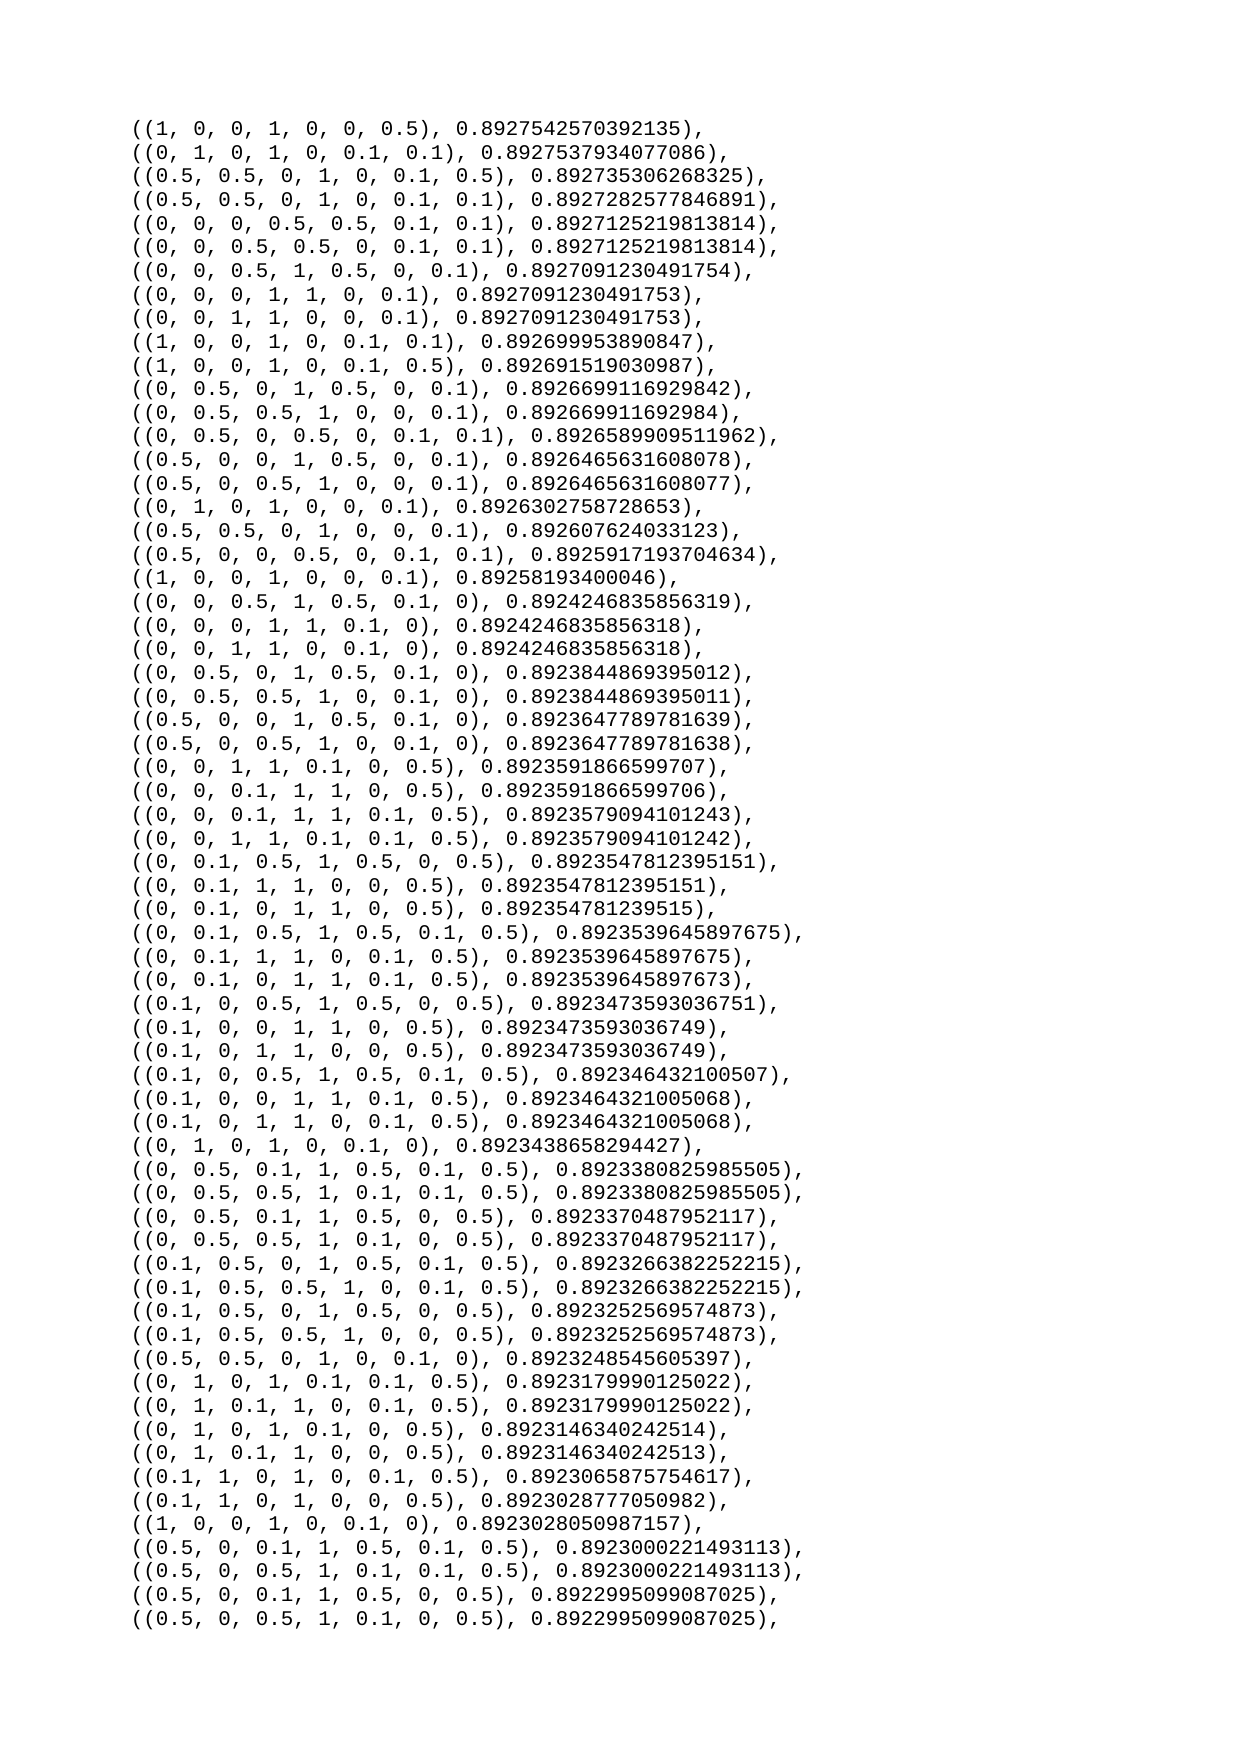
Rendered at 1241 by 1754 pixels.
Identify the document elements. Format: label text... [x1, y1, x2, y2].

text ((0, 1, 0.1, 1, 0, 0, 0.5), 0.8923146340242513), [118, 1442, 1122, 1466]
text ((0, 1, 0, 1, 0, 0.1, 0), 0.8923438658294427), [118, 1135, 1122, 1158]
text ((0.1, 0.5, 0, 1, 0.5, 0, 0.5), 0.8923252569574873), [118, 1300, 1122, 1324]
text ((0.1, 0, 0.5, 1, 0.5, 0, 0.5), 0.8923473593036751), [118, 993, 1122, 1017]
text ((0, 0.5, 0, 0.5, 0, 0.1, 0.1), 0.8926589909511962), [118, 426, 1122, 449]
text ((1, 0, 0, 1, 0, 0.1, 0.1), 0.892699953890847), [118, 331, 1122, 354]
text ((0, 0, 1, 1, 0, 0.1, 0), 0.8924246835856318), [118, 638, 1122, 662]
text ((0, 0, 0.1, 1, 1, 0, 0.5), 0.8923591866599706), [118, 780, 1122, 804]
text ((0.1, 1, 0, 1, 0, 0, 0.5), 0.8923028777050982), [118, 1489, 1122, 1513]
text ((0.5, 0, 0.5, 1, 0, 0, 0.1), 0.8926465631608077), [118, 473, 1122, 496]
text ((0, 0, 1, 1, 0.1, 0, 0.5), 0.8923591866599707), [118, 757, 1122, 780]
text ((0, 0, 1, 1, 0.1, 0.1, 0.5), 0.8923579094101242), [118, 827, 1122, 851]
text ((0, 0, 0, 1, 1, 0.1, 0), 0.8924246835856318), [118, 615, 1122, 638]
text ((0, 0.5, 0.1, 1, 0.5, 0, 0.5), 0.8923370487952117), [118, 1206, 1122, 1229]
text ((0.5, 0, 0, 1, 0.5, 0, 0.1), 0.8926465631608078), [118, 449, 1122, 473]
text ((0.5, 0.5, 0, 1, 0, 0.1, 0.5), 0.892735306268325), [118, 165, 1122, 189]
text ((0, 0.1, 0, 1, 1, 0.1, 0.5), 0.8923539645897673), [118, 969, 1122, 993]
text ((0.1, 0.5, 0.5, 1, 0, 0.1, 0.5), 0.8923266382252215), [118, 1277, 1122, 1300]
text ((0, 0, 0.5, 1, 0.5, 0.1, 0), 0.8924246835856319), [118, 591, 1122, 615]
text ((0.1, 0, 0, 1, 1, 0.1, 0.5), 0.8923464321005068), [118, 1088, 1122, 1111]
text ((0.5, 0, 0, 1, 0.5, 0.1, 0), 0.8923647789781639), [118, 709, 1122, 733]
text ((1, 0, 0, 1, 0, 0.1, 0), 0.8923028050987157), [118, 1513, 1122, 1537]
text ((0, 0.5, 0.1, 1, 0.5, 0.1, 0.5), 0.8923380825985505), [118, 1158, 1122, 1182]
text ((0.5, 0, 0.5, 1, 0, 0.1, 0), 0.8923647789781638), [118, 733, 1122, 757]
text ((0.1, 0, 0.5, 1, 0.5, 0.1, 0.5), 0.892346432100507), [118, 1064, 1122, 1088]
text ((0.1, 0, 1, 1, 0, 0, 0.5), 0.8923473593036749), [118, 1040, 1122, 1064]
text ((0, 0.1, 0, 1, 1, 0, 0.5), 0.892354781239515), [118, 898, 1122, 922]
text ((0.5, 0.5, 0, 1, 0, 0, 0.1), 0.892607624033123), [118, 520, 1122, 544]
text ((0, 1, 0, 1, 0.1, 0, 0.5), 0.8923146340242514), [118, 1419, 1122, 1442]
text ((0, 1, 0, 1, 0, 0.1, 0.1), 0.8927537934077086), [118, 142, 1122, 165]
text ((0, 0, 0.5, 0.5, 0, 0.1, 0.1), 0.8927125219813814), [118, 236, 1122, 260]
text ((0.1, 0.5, 0, 1, 0.5, 0.1, 0.5), 0.8923266382252215), [118, 1253, 1122, 1277]
text ((0, 0.5, 0, 1, 0.5, 0, 0.1), 0.8926699116929842), [118, 378, 1122, 402]
text ((0.5, 0, 0.1, 1, 0.5, 0, 0.5), 0.8922995099087025), [118, 1584, 1122, 1608]
text ((1, 0, 0, 1, 0, 0.1, 0.5), 0.892691519030987), [118, 354, 1122, 378]
text ((0.1, 0, 0, 1, 1, 0, 0.5), 0.8923473593036749), [118, 1017, 1122, 1040]
text ((1, 0, 0, 1, 0, 0, 0.5), 0.8927542570392135), [118, 118, 1122, 142]
text ((0, 1, 0, 1, 0, 0, 0.1), 0.8926302758728653), [118, 496, 1122, 520]
text ((0.5, 0, 0, 0.5, 0, 0.1, 0.1), 0.8925917193704634), [118, 544, 1122, 567]
text ((0.5, 0, 0.1, 1, 0.5, 0.1, 0.5), 0.8923000221493113), [118, 1537, 1122, 1561]
text ((0, 0, 0, 1, 1, 0, 0.1), 0.8927091230491753), [118, 284, 1122, 307]
text ((0, 0.5, 0.5, 1, 0, 0.1, 0), 0.8923844869395011), [118, 686, 1122, 709]
text ((0, 0.5, 0.5, 1, 0, 0, 0.1), 0.892669911692984), [118, 402, 1122, 426]
text ((0, 0.5, 0.5, 1, 0.1, 0.1, 0.5), 0.8923380825985505), [118, 1182, 1122, 1206]
text ((0, 0.1, 1, 1, 0, 0.1, 0.5), 0.8923539645897675), [118, 946, 1122, 969]
text ((0, 0, 1, 1, 0, 0, 0.1), 0.8927091230491753), [118, 307, 1122, 331]
text ((1, 0, 0, 1, 0, 0, 0.1), 0.89258193400046), [118, 567, 1122, 591]
text ((0, 0, 0, 0.5, 0.5, 0.1, 0.1), 0.8927125219813814), [118, 213, 1122, 236]
text ((0.5, 0, 0.5, 1, 0.1, 0.1, 0.5), 0.8923000221493113), [118, 1561, 1122, 1584]
text ((0, 0.1, 0.5, 1, 0.5, 0, 0.5), 0.8923547812395151), [118, 851, 1122, 875]
text ((0.5, 0.5, 0, 1, 0, 0.1, 0), 0.8923248545605397), [118, 1348, 1122, 1371]
text ((0.5, 0, 0.5, 1, 0.1, 0, 0.5), 0.8922995099087025), [118, 1608, 1122, 1631]
text ((0.1, 1, 0, 1, 0, 0.1, 0.5), 0.8923065875754617), [118, 1466, 1122, 1489]
text ((0.5, 0.5, 0, 1, 0, 0.1, 0.1), 0.8927282577846891), [118, 189, 1122, 213]
text ((0, 0.5, 0, 1, 0.5, 0.1, 0), 0.8923844869395012), [118, 662, 1122, 686]
text ((0, 0, 0.1, 1, 1, 0.1, 0.5), 0.8923579094101243), [118, 804, 1122, 827]
text ((0, 1, 0, 1, 0.1, 0.1, 0.5), 0.8923179990125022), [118, 1371, 1122, 1395]
text ((0, 0, 0.5, 1, 0.5, 0, 0.1), 0.8927091230491754), [118, 260, 1122, 284]
text ((0, 0.1, 1, 1, 0, 0, 0.5), 0.8923547812395151), [118, 875, 1122, 898]
text ((0.1, 0, 1, 1, 0, 0.1, 0.5), 0.8923464321005068), [118, 1111, 1122, 1135]
text ((0, 1, 0.1, 1, 0, 0.1, 0.5), 0.8923179990125022), [118, 1395, 1122, 1419]
text ((0.1, 0.5, 0.5, 1, 0, 0, 0.5), 0.8923252569574873), [118, 1324, 1122, 1348]
text ((0, 0.5, 0.5, 1, 0.1, 0, 0.5), 0.8923370487952117), [118, 1229, 1122, 1253]
text ((0, 0.1, 0.5, 1, 0.5, 0.1, 0.5), 0.8923539645897675), [118, 922, 1122, 946]
